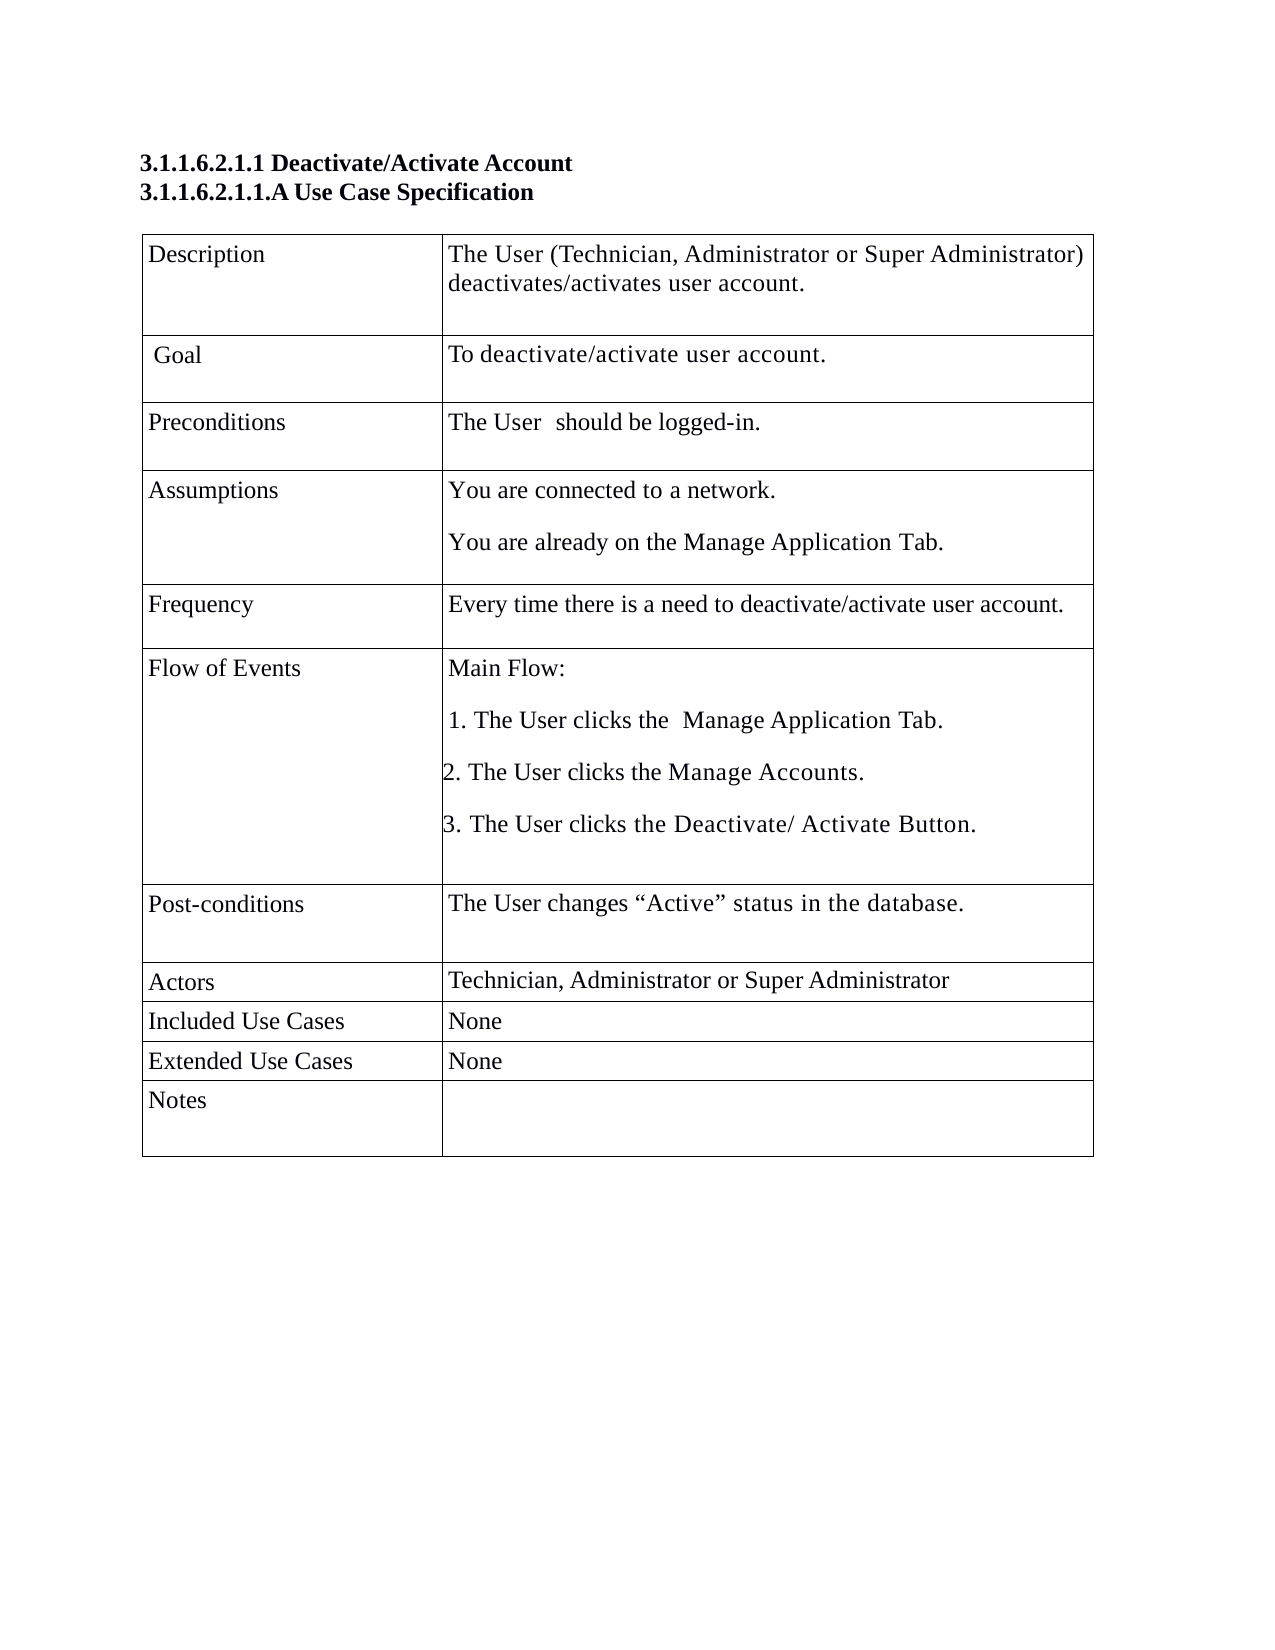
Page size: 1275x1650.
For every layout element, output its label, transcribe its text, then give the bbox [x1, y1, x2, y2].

table_cell Technician, Administrator or Super Administrator [443, 963, 1093, 1001]
text 3.1.1.6.2.1.1 Deactivate/Activate Account [139, 148, 1096, 177]
table_cell Assumptions [143, 471, 442, 583]
table_cell Frequency [143, 585, 442, 648]
table_cell To deactivate/activate user account. [443, 336, 1093, 402]
table_cell Included Use Cases [143, 1002, 442, 1041]
table_cell Main Flow: 1. The User clicks the Manage Application Tab. 2. The User clicks the Manage Accounts. 3. The User clicks the Deactivate/ Activate Button. [443, 649, 1093, 884]
table_header Description [143, 235, 442, 334]
table_cell [443, 1081, 1093, 1156]
table_cell None [443, 1002, 1093, 1041]
table_cell Actors [143, 963, 442, 1001]
table_cell Preconditions [143, 403, 442, 470]
table_cell The User changes “Active” status in the database. [443, 885, 1093, 961]
table_cell Notes [143, 1081, 442, 1156]
table_cell Every time there is a need to deactivate/activate user account. [443, 585, 1093, 648]
table_cell Post-conditions [143, 885, 442, 961]
table_cell You are connected to a network. You are already on the Manage Application Tab. [443, 471, 1093, 583]
table_cell Goal Goal [143, 336, 442, 402]
table_cell The User should be logged-in. [443, 403, 1093, 470]
table_cell None [443, 1042, 1093, 1080]
table_cell Flow of Events [143, 649, 442, 884]
text 3.1.1.6.2.1.1.A Use Case Specification [139, 177, 1096, 206]
table_cell Extended Use Cases [143, 1042, 442, 1080]
table_header The User (Technician, Administrator or Super Administrator) deactivates/activates user account. [443, 235, 1093, 334]
